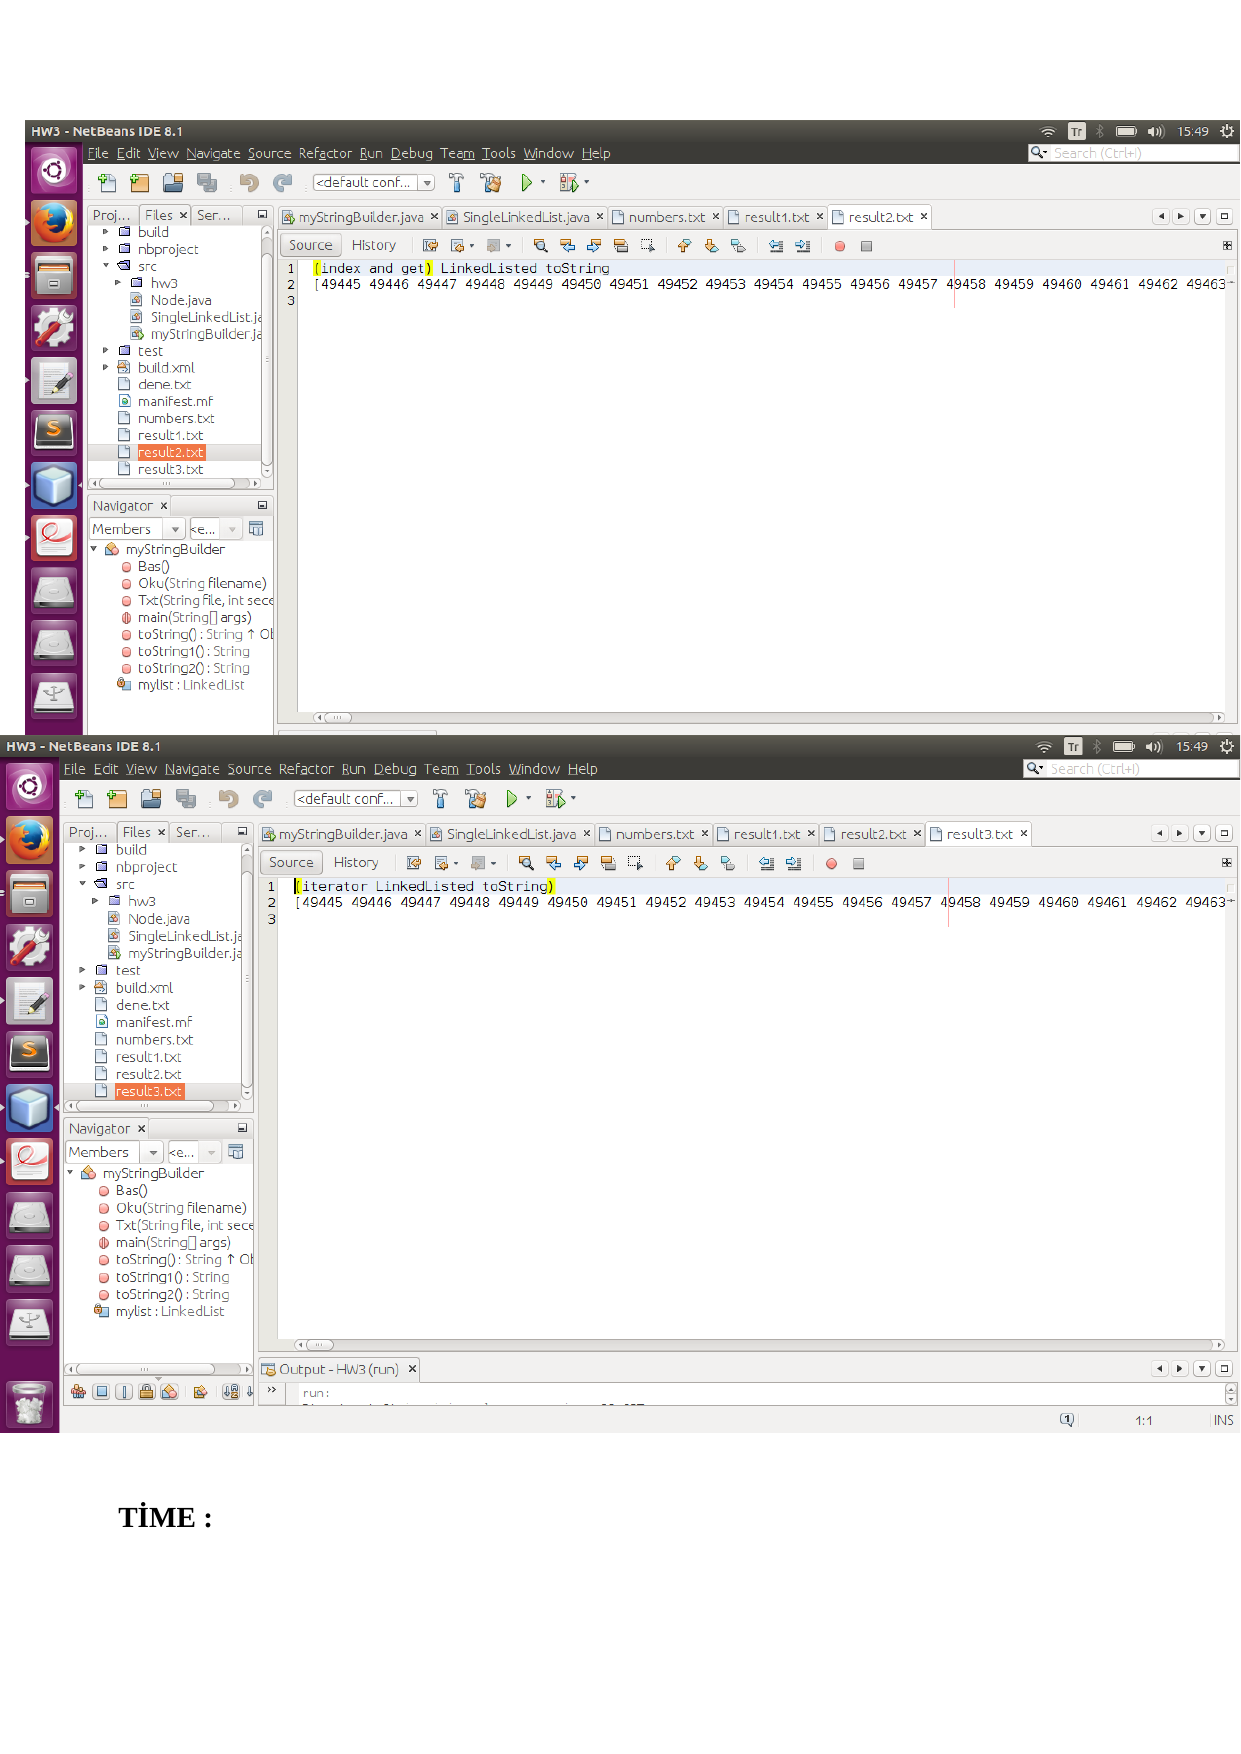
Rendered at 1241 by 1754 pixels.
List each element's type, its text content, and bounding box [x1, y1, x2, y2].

picture [0, 120, 1241, 1433]
text TİME : [118, 1500, 1122, 1533]
